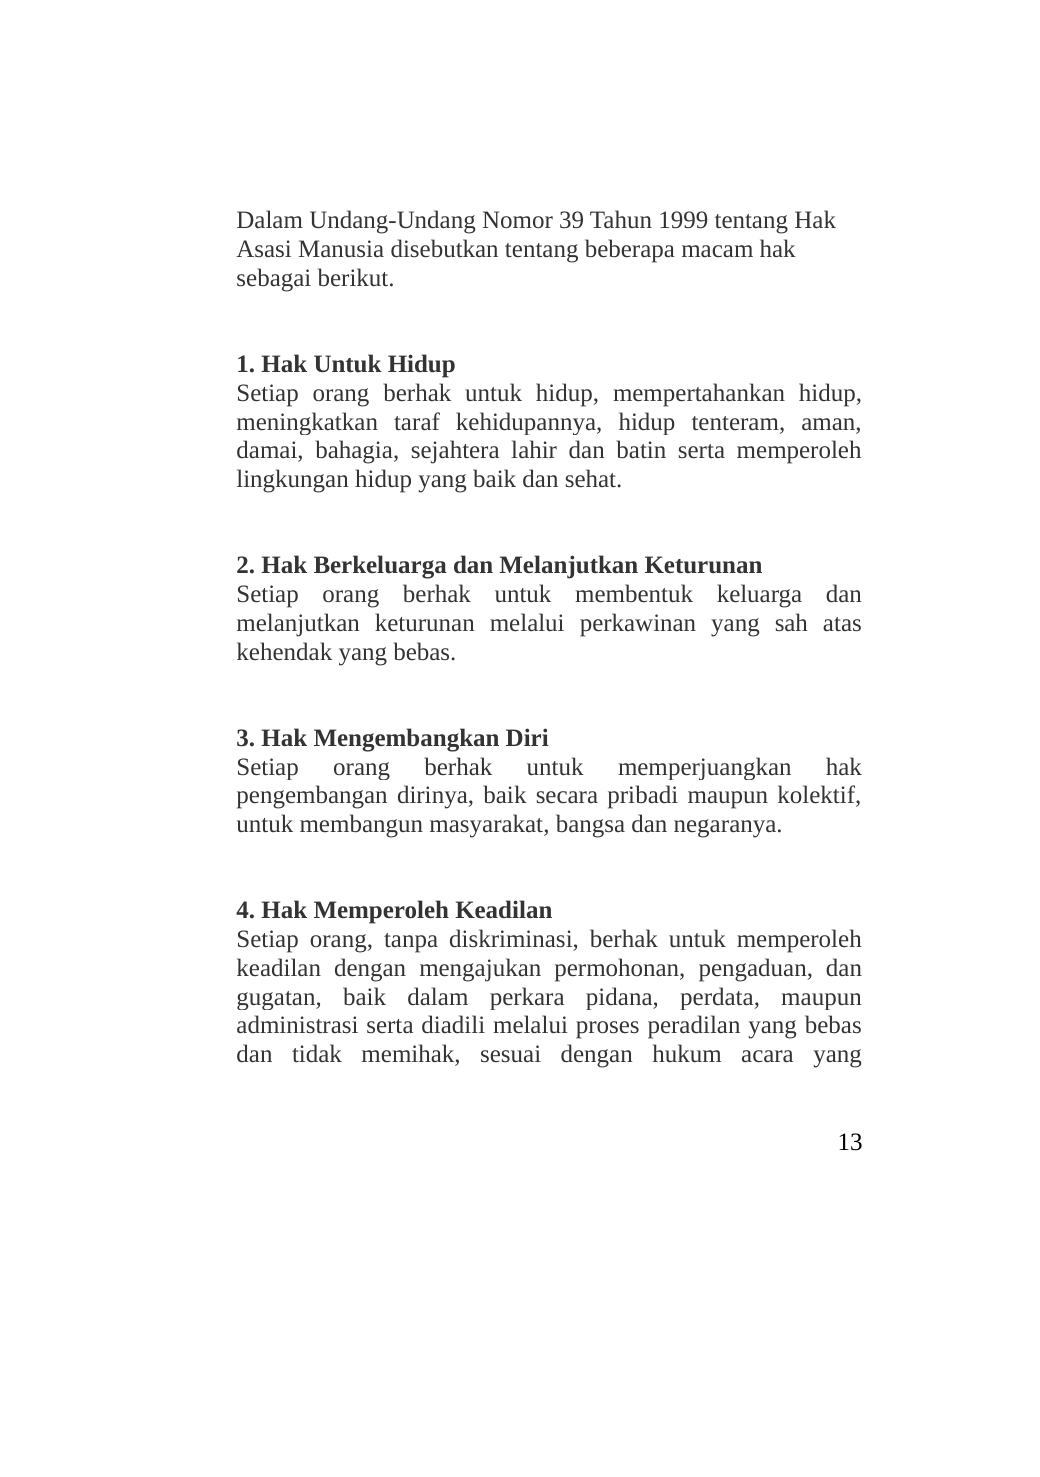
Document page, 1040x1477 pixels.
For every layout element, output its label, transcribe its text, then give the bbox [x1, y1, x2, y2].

text Setiap orang berhak untuk membentuk keluarga dan melanjutkan keturunan melalui perkawinan yang sah atas kehendak yang bebas. [236, 579, 862, 665]
text Setiap orang berhak untuk hidup, mempertahankan hidup, meningkatkan taraf kehidupannya, hidup tenteram, aman, damai, bahagia, sejahtera lahir dan batin serta memperoleh lingkungan hidup yang baik dan sehat. [236, 378, 862, 493]
text Setiap orang, tanpa diskriminasi, berhak untuk memperoleh keadilan dengan mengajukan permohonan, pengaduan, dan gugatan, baik dalam perkara pidana, perdata, maupun administrasi serta diadili melalui proses peradilan yang bebas dan tidak memihak, sesuai dengan hukum acara yang [236, 924, 862, 1068]
text 4. Hak Memperoleh Keadilan [236, 895, 862, 924]
text Dalam Undang-Undang Nomor 39 Tahun 1999 tentang Hak Asasi Manusia disebutkan tentang beberapa macam hak sebagai berikut. [236, 177, 862, 292]
text 2. Hak Berkeluarga dan Melanjutkan Keturunan [236, 550, 862, 579]
text Setiap orang berhak untuk memperjuangkan hak pengembangan dirinya, baik secara pribadi maupun kolektif, untuk membangun masyarakat, bangsa dan negaranya. [236, 752, 862, 838]
text 1. Hak Untuk Hidup [236, 349, 862, 378]
text 3. Hak Mengembangkan Diri [236, 723, 862, 752]
